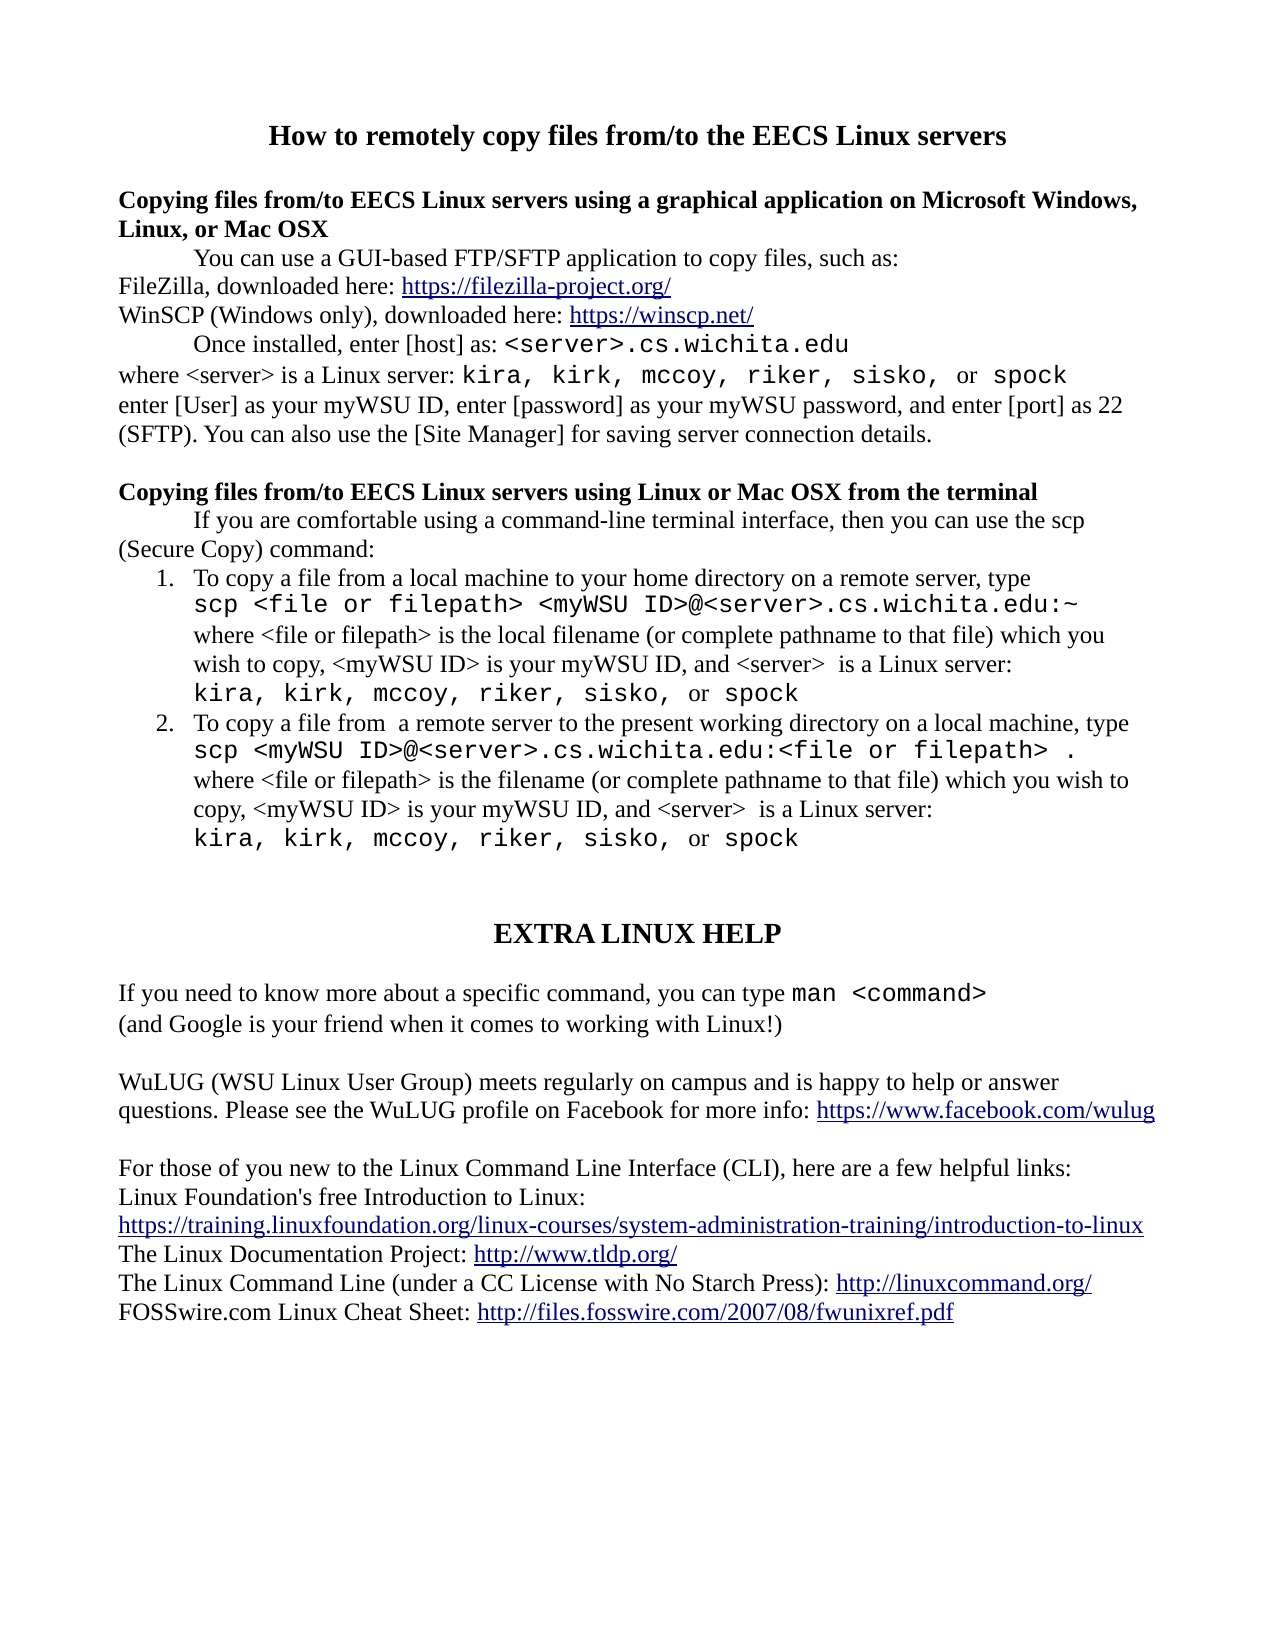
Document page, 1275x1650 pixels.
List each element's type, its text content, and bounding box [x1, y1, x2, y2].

list To copy a file from a local machine to your home directory on a remote server, type scp <file or filepath> <myWSU ID>@<server>.cs.wichita.edu:~ where <file or filepath> is the local filename (or complete pathname to that file) which you wish to copy, <myWSU ID> is your myWSU ID, and <server> is a Linux server: kira, kirk, mccoy, riker, sisko, or spock [156, 563, 1157, 708]
text For those of you new to the Linux Command Line Interface (CLI), here are a few helpful links: [118, 1153, 1157, 1182]
text Once installed, enter [host] as: <server>.cs.wichita.edu where <server> is a Linux server: kira, kirk, mccoy, riker, sisko, or spock enter [User] as your myWSU ID, enter [password] as your myWSU password, and enter [port] as 22 (SFTP). You can also use the [Site Manager] for saving server connection details. [118, 329, 1157, 448]
text WuLUG (WSU Linux User Group) meets regularly on campus and is happy to help or answer questions. Please see the WuLUG profile on Facebook for more info: https://www.facebook.com/wulug [118, 1067, 1157, 1124]
text If you need to know more about a specific command, you can type man <command> (and Google is your friend when it comes to working with Linux!) [118, 978, 1157, 1038]
text FOSSwire.com Linux Cheat Sheet: http://files.fosswire.com/2007/08/fwunixref.pdf [118, 1297, 1157, 1326]
text The Linux Documentation Project: http://www.tldp.org/ The Linux Command Line (under a CC License with No Starch Press): http://linuxcommand.org/ [118, 1239, 1157, 1297]
text Copying files from/to EECS Linux servers using a graphical application on Microsoft Windows, Linux, or Mac OSX [118, 185, 1157, 243]
text Copying files from/to EECS Linux servers using Linux or Mac OSX from the terminal [118, 477, 1157, 506]
text You can use a GUI-based FTP/SFTP application to copy files, such as: FileZilla, downloaded here: https://filezilla-project.org/ WinSCP (Windows only), downloaded here: https://winscp.net/ [118, 243, 1157, 329]
text Linux Foundation's free Introduction to Linux: https://training.linuxfoundation.org/linux-courses/system-administration-training/introduction-to-linux [118, 1182, 1157, 1239]
text How to remotely copy files from/to the EECS Linux servers [118, 118, 1157, 152]
list To copy a file from a remote server to the present working directory on a local machine, type scp <myWSU ID>@<server>.cs.wichita.edu:<file or filepath> . where <file or filepath> is the filename (or complete pathname to that file) which you wish to copy, <myWSU ID> is your myWSU ID, and <server> is a Linux server: kira, kirk, mccoy, riker, sisko, or spock [156, 708, 1157, 854]
text If you are comfortable using a command-line terminal interface, then you can use the scp (Secure Copy) command: [118, 506, 1157, 563]
text EXTRA LINUX HELP [118, 916, 1157, 950]
